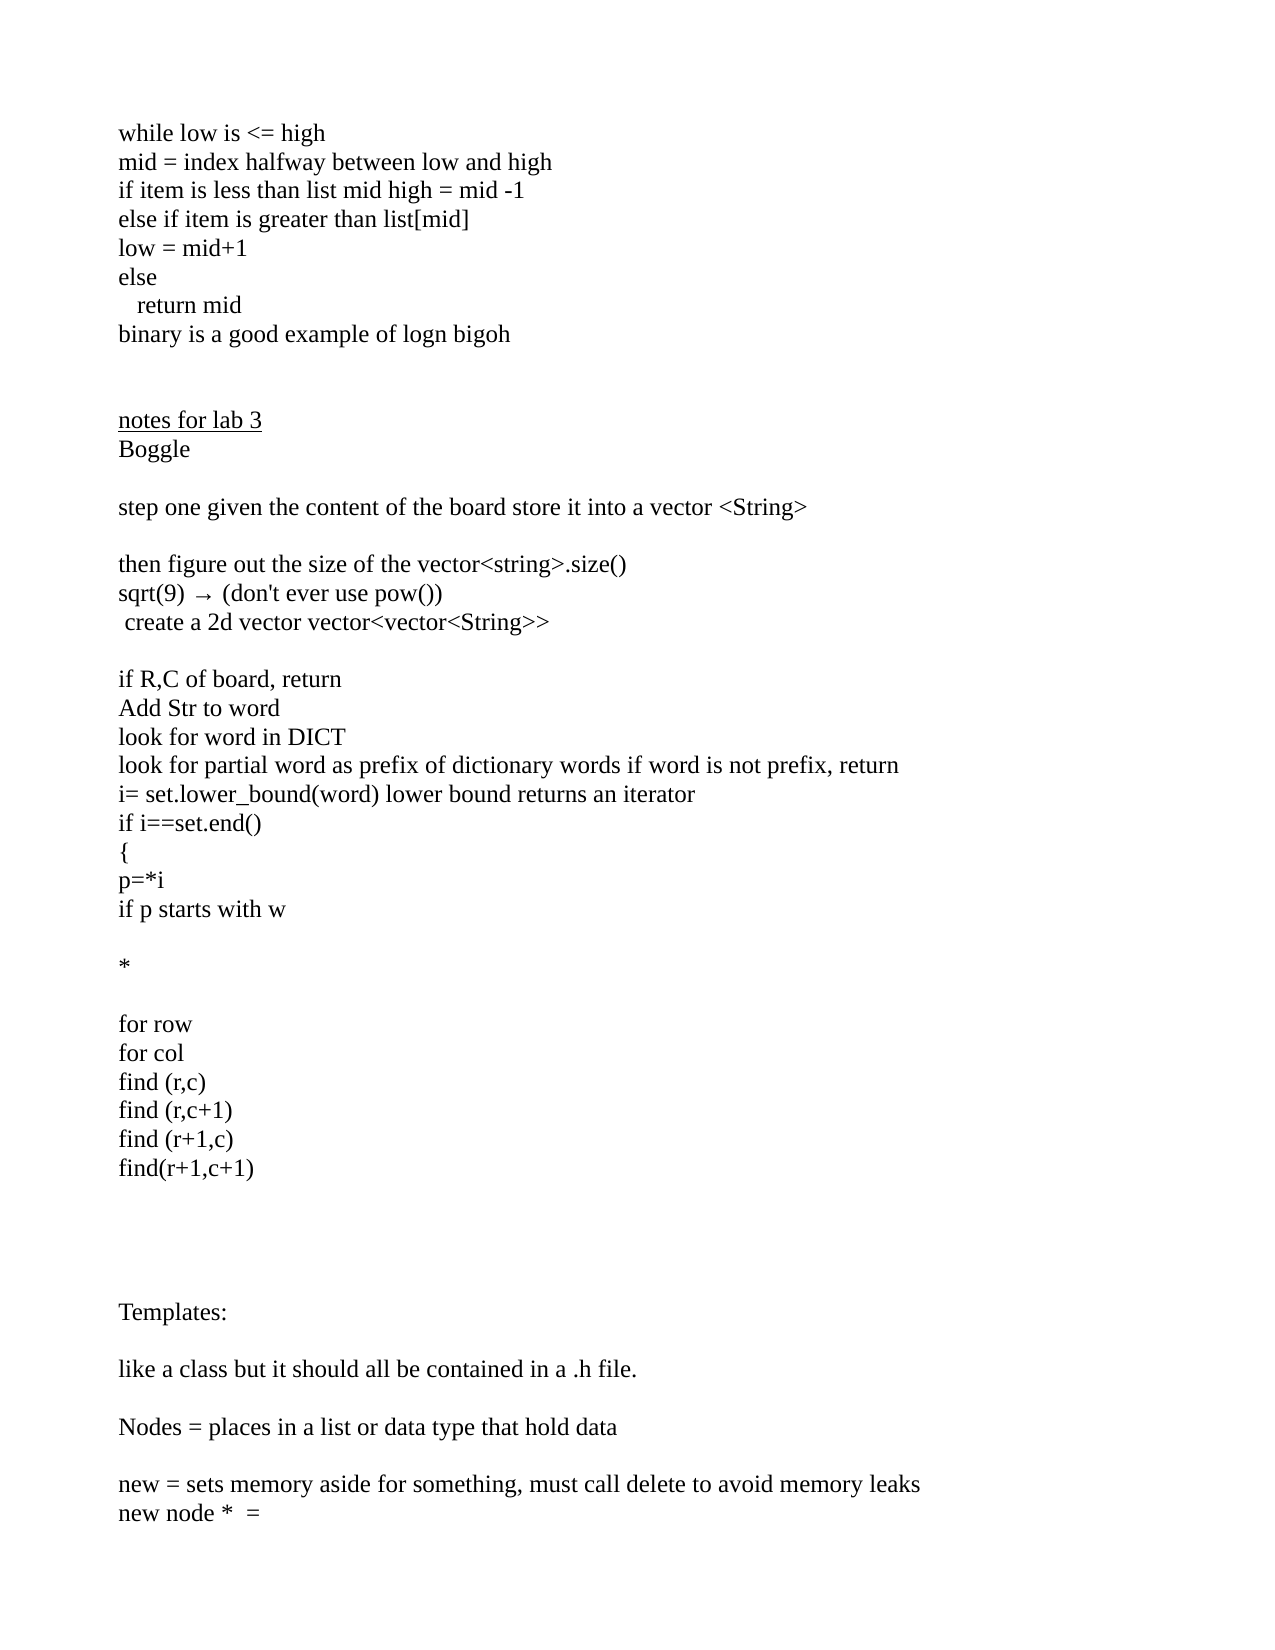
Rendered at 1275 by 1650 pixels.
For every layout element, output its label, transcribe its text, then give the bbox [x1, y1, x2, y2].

text sqrt(9) → (don't ever use pow()) [118, 578, 1157, 607]
text find (r,c) [118, 1067, 1157, 1096]
text step one given the content of the board store it into a vector <String> [118, 492, 1157, 521]
text binary is a good example of logn bigoh [118, 319, 1157, 348]
text Nodes = places in a list or data type that hold data [118, 1412, 1157, 1441]
text like a class but it should all be contained in a .h file. [118, 1354, 1157, 1383]
text for col [118, 1038, 1157, 1067]
text then figure out the size of the vector<string>.size() [118, 549, 1157, 578]
text { [118, 837, 1157, 866]
text if item is less than list mid high = mid -1 [118, 176, 1157, 204]
text look for word in DICT [118, 722, 1157, 751]
text low = mid+1 [118, 233, 1157, 262]
text * [118, 952, 1157, 981]
text look for partial word as prefix of dictionary words if word is not prefix, return [118, 751, 1157, 779]
text new node * = [118, 1498, 1157, 1527]
text find(r+1,c+1) [118, 1153, 1157, 1182]
text return mid [118, 291, 1157, 319]
text mid = index halfway between low and high [118, 147, 1157, 176]
text else [118, 262, 1157, 291]
text for row [118, 1009, 1157, 1038]
text notes for lab 3 [118, 406, 1157, 434]
text Boggle [118, 434, 1157, 463]
text i= set.lower_bound(word) lower bound returns an iterator [118, 779, 1157, 808]
text if i==set.end() [118, 808, 1157, 837]
text create a 2d vector vector<vector<String>> [118, 607, 1157, 636]
text if R,C of board, return [118, 664, 1157, 693]
text while low is <= high [118, 118, 1157, 147]
text Templates: [118, 1297, 1157, 1326]
text Add Str to word [118, 693, 1157, 722]
text if p starts with w [118, 894, 1157, 923]
text else if item is greater than list[mid] [118, 204, 1157, 233]
text p=*i [118, 866, 1157, 894]
text find (r,c+1) [118, 1096, 1157, 1124]
text find (r+1,c) [118, 1124, 1157, 1153]
text new = sets memory aside for something, must call delete to avoid memory leaks [118, 1469, 1157, 1498]
